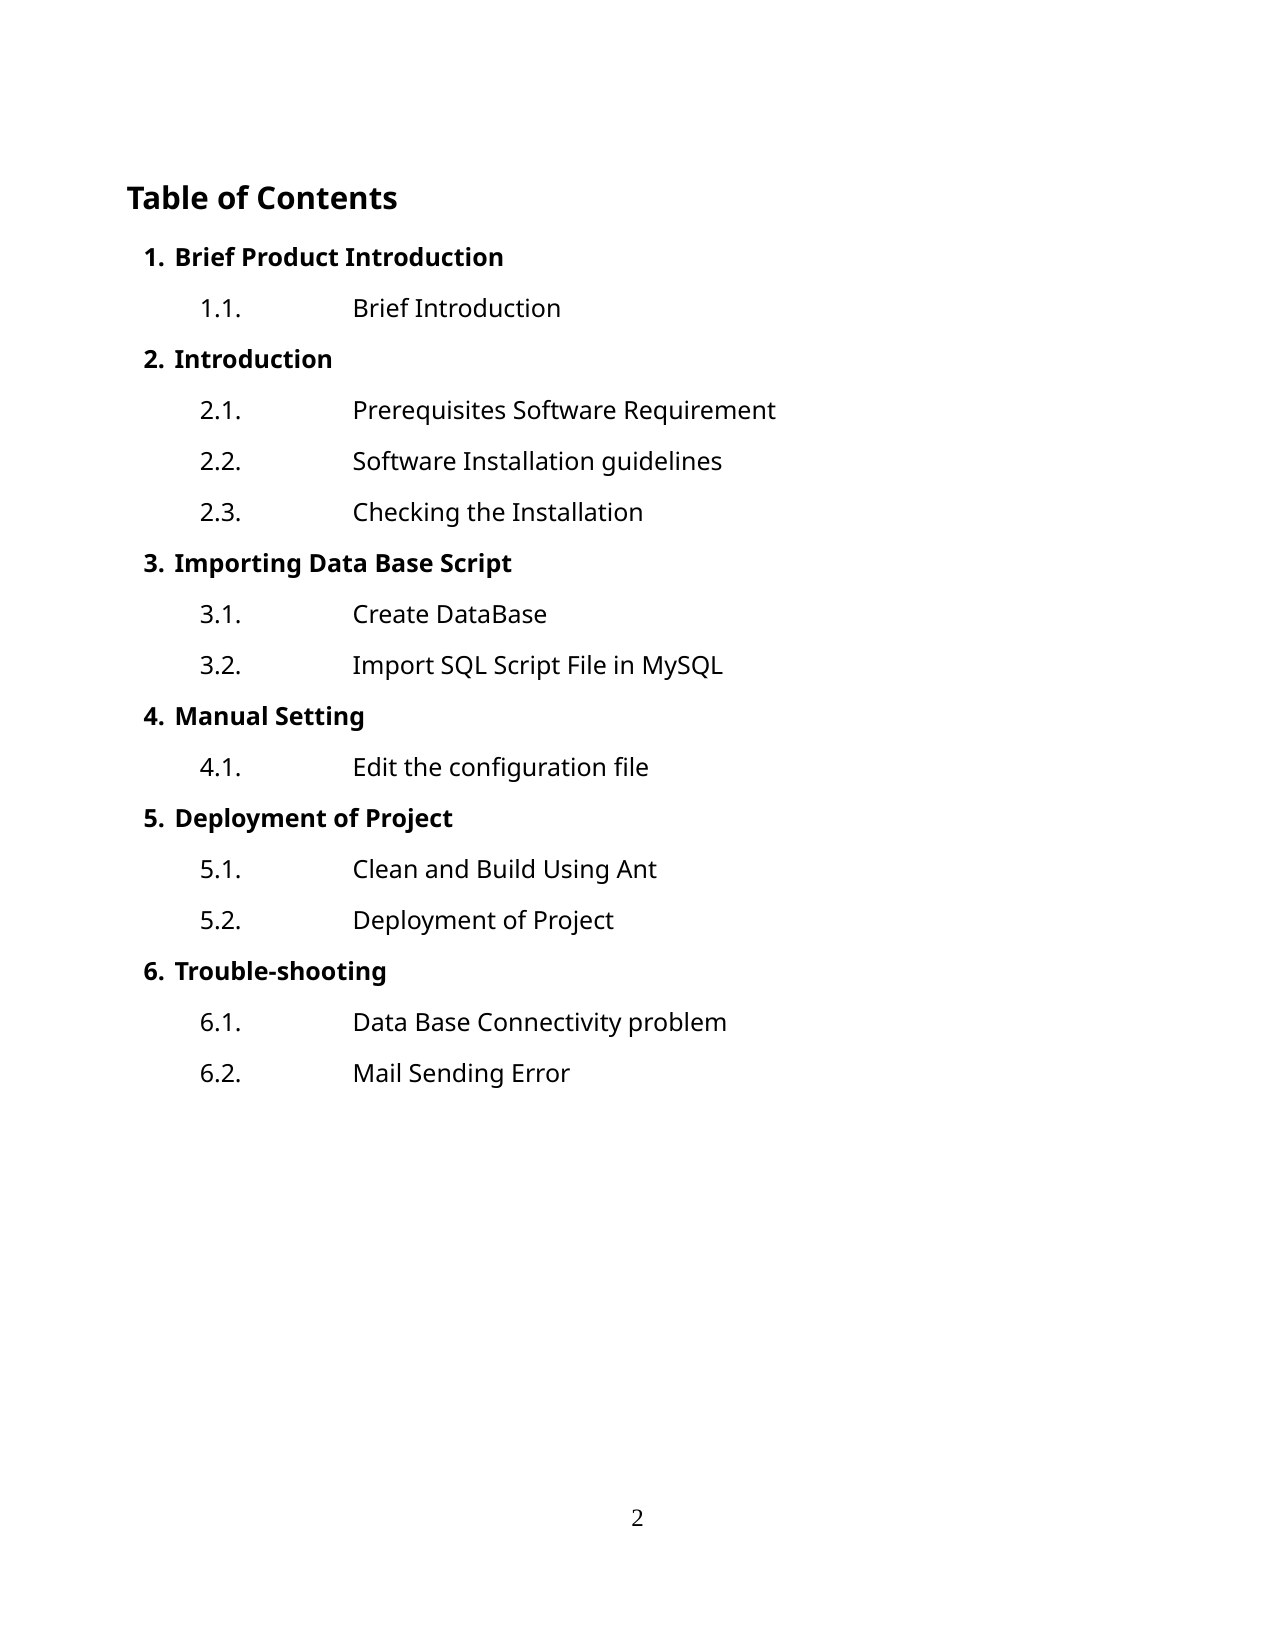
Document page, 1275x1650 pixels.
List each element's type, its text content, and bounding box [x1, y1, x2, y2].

list Data Base Connectivity problem [193, 1005, 1157, 1039]
list Prerequisites Software Requirement [193, 393, 1157, 427]
list Clean and Build Using Ant [193, 852, 1157, 886]
list Brief Introduction [193, 291, 1157, 324]
list Software Installation guidelines [193, 444, 1157, 478]
list Brief Product Introduction [137, 239, 1157, 273]
list Create DataBase [193, 597, 1157, 631]
text Table of Contents [118, 176, 1157, 218]
list Trouble-shooting [137, 954, 1157, 988]
list Mail Sending Error [193, 1056, 1157, 1090]
list Importing Data Base Script [137, 546, 1157, 580]
list Checking the Installation [193, 495, 1157, 529]
list Deployment of Project [193, 903, 1157, 937]
list Deployment of Project [137, 801, 1157, 835]
list Manual Setting [137, 699, 1157, 733]
list Introduction [137, 342, 1157, 376]
list Edit the configuration file [193, 750, 1157, 784]
list Import SQL Script File in MySQL [193, 648, 1157, 682]
